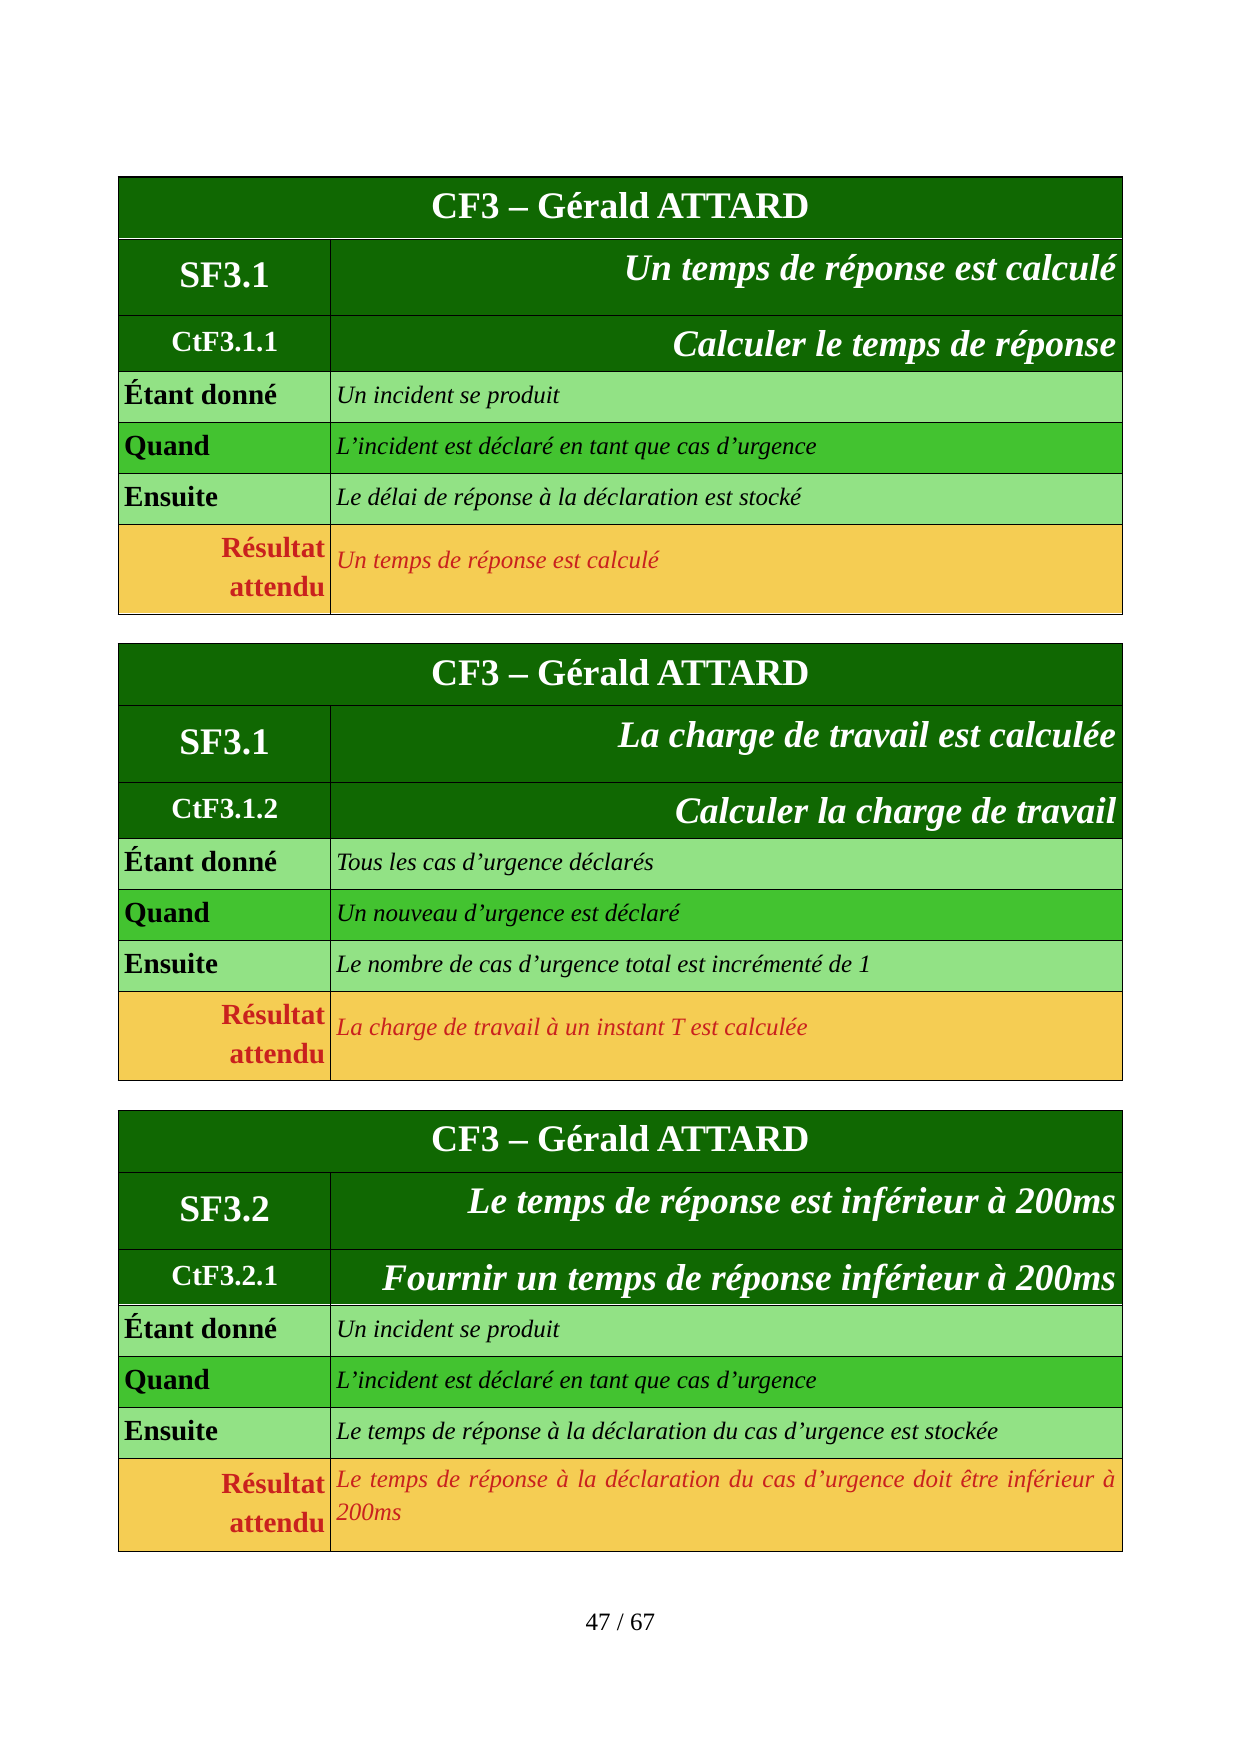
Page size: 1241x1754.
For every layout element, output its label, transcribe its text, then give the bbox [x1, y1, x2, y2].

table_header CF3 – Gérald ATTARD [119, 1111, 1122, 1172]
table_cell Calculer la charge de travail [331, 783, 1122, 838]
table_cell L’incident est déclaré en tant que cas d’urgence [331, 423, 1122, 473]
table_cell Ensuite [119, 474, 330, 524]
table_cell L’incident est déclaré en tant que cas d’urgence [331, 1357, 1122, 1407]
table_cell Un temps de réponse est calculé [331, 240, 1122, 315]
table_cell SF3.1 [119, 240, 330, 315]
table_cell Le temps de réponse à la déclaration du cas d’urgence doit être inférieur à 200ms [331, 1459, 1122, 1551]
table_cell CtF3.1.2 [119, 783, 330, 838]
table_cell CtF3.1.1 [119, 316, 330, 371]
table_cell Un nouveau d’urgence est déclaré [331, 890, 1122, 940]
table_cell Tous les cas d’urgence déclarés [331, 839, 1122, 889]
table_cell Étant donné [119, 839, 330, 889]
table_cell Un incident se produit [331, 372, 1122, 422]
table_cell La charge de travail est calculée [331, 706, 1122, 782]
table_cell SF3.1 [119, 706, 330, 782]
table_cell Étant donné [119, 372, 330, 422]
table_cell Quand [119, 423, 330, 473]
table_cell Étant donné [119, 1306, 330, 1356]
table_cell Un temps de réponse est calculé [331, 525, 1122, 613]
table_cell Calculer le temps de réponse [331, 316, 1122, 371]
table_cell Résultat attendu [119, 1459, 330, 1551]
table_cell Résultat attendu [119, 525, 330, 613]
table_header CF3 – Gérald ATTARD [119, 644, 1122, 705]
table_cell Résultat attendu [119, 992, 330, 1080]
table_cell Le nombre de cas d’urgence total est incrémenté de 1 [331, 941, 1122, 991]
table_cell Quand [119, 1357, 330, 1407]
table_cell SF3.2 [119, 1173, 330, 1249]
table_cell Ensuite [119, 941, 330, 991]
table_cell CtF3.2.1 [119, 1250, 330, 1304]
table_cell Un incident se produit [331, 1306, 1122, 1356]
table_cell Quand [119, 890, 330, 940]
table_cell La charge de travail à un instant T est calculée [331, 992, 1122, 1080]
table_header CF3 – Gérald ATTARD [119, 178, 1122, 238]
table_cell Le délai de réponse à la déclaration est stocké [331, 474, 1122, 524]
table_cell Le temps de réponse à la déclaration du cas d’urgence est stockée [331, 1408, 1122, 1458]
table_cell Le temps de réponse est inférieur à 200ms [331, 1173, 1122, 1249]
table_cell Ensuite [119, 1408, 330, 1458]
table_cell Fournir un temps de réponse inférieur à 200ms [331, 1250, 1122, 1304]
